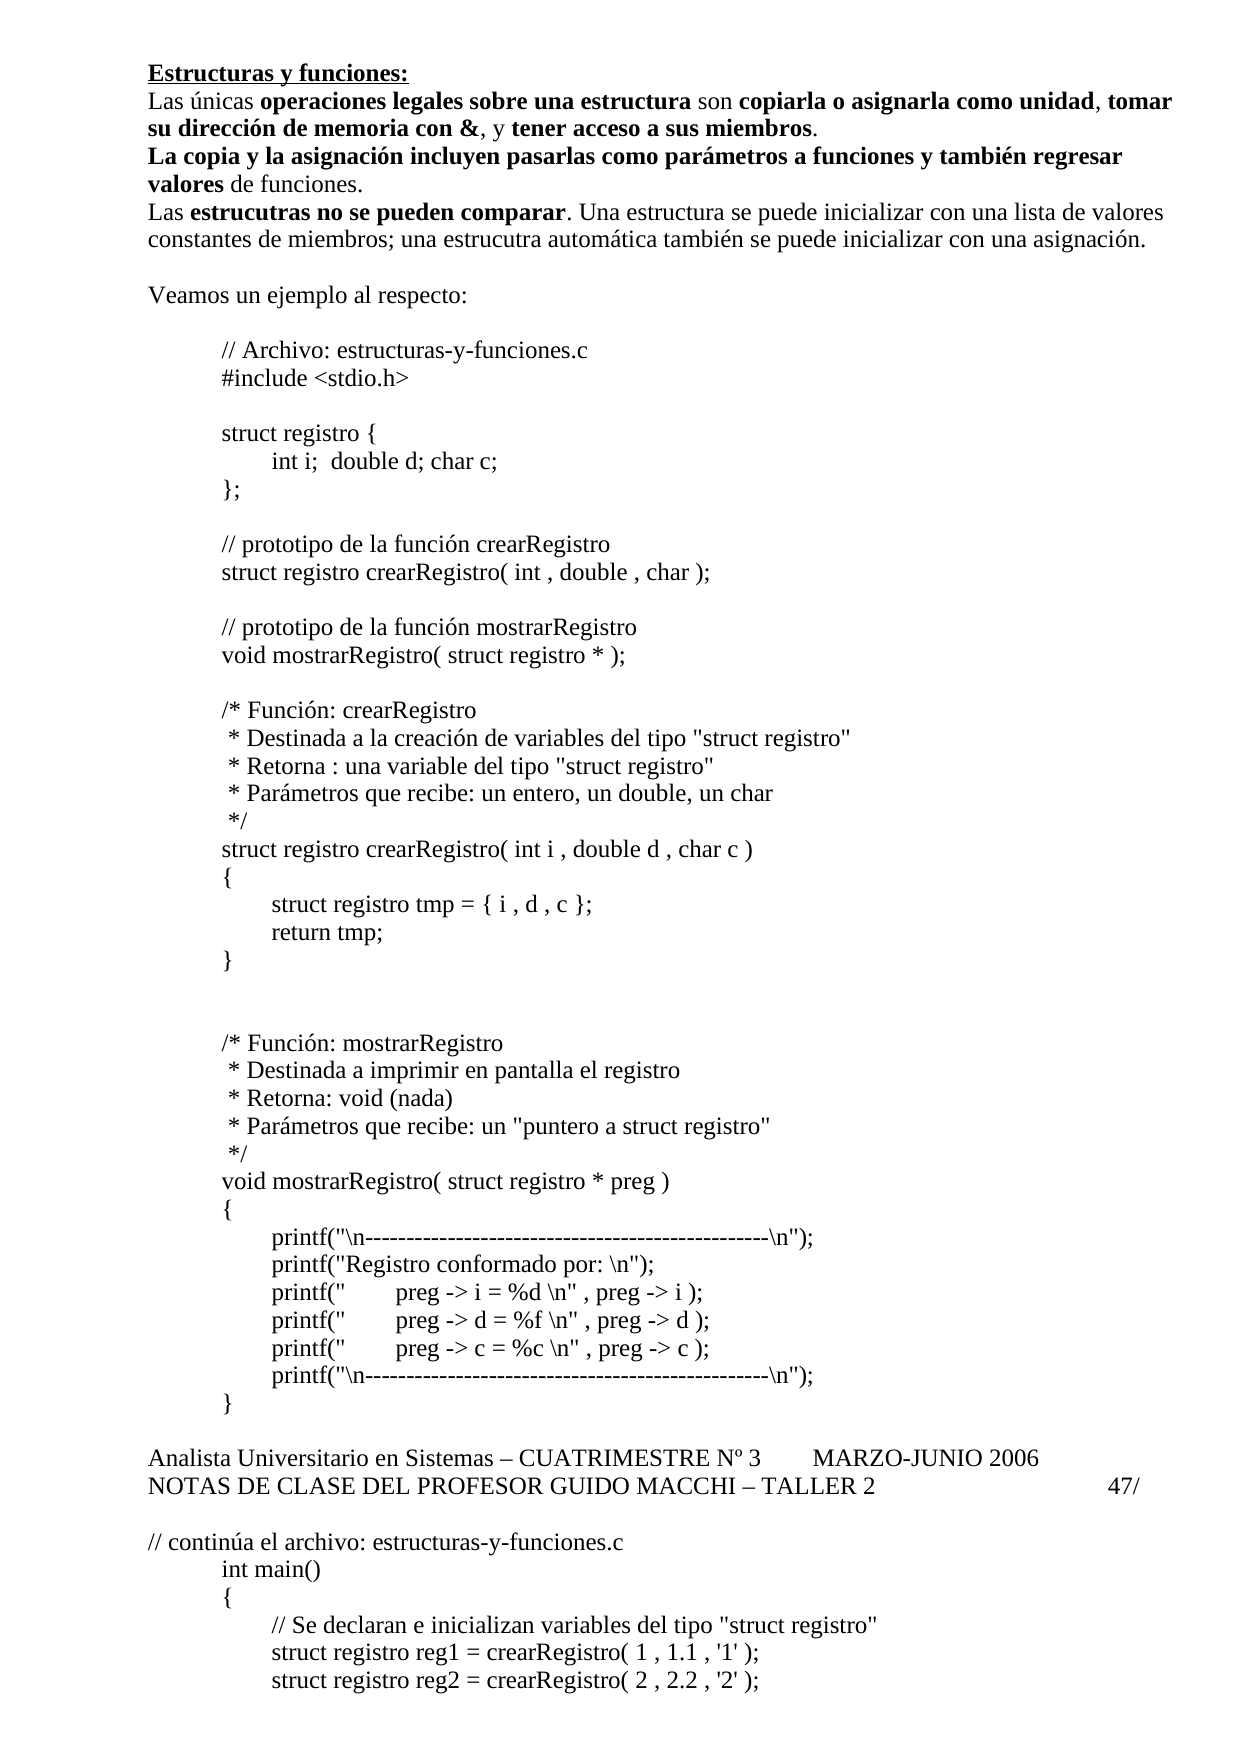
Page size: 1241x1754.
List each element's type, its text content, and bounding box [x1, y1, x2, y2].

text void mostrarRegistro( struct registro * ); [148, 641, 1181, 669]
text struct registro reg1 = crearRegistro( 1 , 1.1 , '1' ); [148, 1638, 1181, 1666]
text * Retorna : una variable del tipo "struct registro" [148, 752, 1181, 779]
text struct registro { [148, 419, 1181, 447]
text void mostrarRegistro( struct registro * preg ) [148, 1167, 1181, 1195]
text * Retorna: void (nada) [148, 1084, 1181, 1112]
text * Destinada a la creación de variables del tipo "struct registro" [148, 724, 1181, 752]
text struct registro tmp = { i , d , c }; [148, 890, 1181, 918]
text }; [148, 475, 1181, 502]
text * Parámetros que recibe: un "puntero a struct registro" [148, 1112, 1181, 1140]
text Las estrucutras no se pueden comparar. Una estructura se puede inicializar con una lista de valores constantes de miembros; una estrucutra automática también se puede inicializar con una asignación. [148, 198, 1181, 253]
text printf("\n-------------------------------------------------\n"); [148, 1223, 1181, 1251]
text } [148, 946, 1181, 973]
text return tmp; [148, 918, 1181, 946]
text // Se declaran e inicializan variables del tipo "struct registro" [148, 1611, 1181, 1638]
text Analista Universitario en Sistemas – CUATRIMESTRE Nº 3 MARZO-JUNIO 2006 [148, 1444, 1181, 1472]
text /* Función: mostrarRegistro [148, 1029, 1181, 1057]
text */ [148, 1140, 1181, 1167]
text * Destinada a imprimir en pantalla el registro [148, 1057, 1181, 1084]
text struct registro reg2 = crearRegistro( 2 , 2.2 , '2' ); [148, 1666, 1181, 1694]
text { [148, 863, 1181, 890]
text // prototipo de la función mostrarRegistro [148, 613, 1181, 641]
text * Parámetros que recibe: un entero, un double, un char [148, 779, 1181, 807]
text /* Función: crearRegistro [148, 696, 1181, 724]
text int i; double d; char c; [148, 447, 1181, 475]
text // prototipo de la función crearRegistro [148, 530, 1181, 558]
text */ [148, 807, 1181, 835]
text Las únicas operaciones legales sobre una estructura son copiarla o asignarla como unidad, tomar su dirección de memoria con &, y tener acceso a sus miembros. [148, 87, 1181, 142]
text // Archivo: estructuras-y-funciones.c [148, 336, 1181, 364]
text } [148, 1389, 1181, 1417]
text printf(" preg -> c = %c \n" , preg -> c ); [148, 1334, 1181, 1361]
text struct registro crearRegistro( int , double , char ); [148, 558, 1181, 586]
text La copia y la asignación incluyen pasarlas como parámetros a funciones y también regresar valores de funciones. [148, 142, 1181, 198]
text { [148, 1583, 1181, 1611]
text // continúa el archivo: estructuras-y-funciones.c [148, 1528, 1181, 1555]
text struct registro crearRegistro( int i , double d , char c ) [148, 835, 1181, 863]
text printf("\n-------------------------------------------------\n"); [148, 1361, 1181, 1389]
text printf("Registro conformado por: \n"); [148, 1251, 1181, 1278]
text Estructuras y funciones: [148, 59, 1181, 87]
text NOTAS DE CLASE DEL PROFESOR GUIDO MACCHI – TALLER 2 47/ [148, 1472, 1181, 1500]
text printf(" preg -> i = %d \n" , preg -> i ); [148, 1278, 1181, 1306]
text { [148, 1195, 1181, 1223]
text printf(" preg -> d = %f \n" , preg -> d ); [148, 1306, 1181, 1334]
text #include <stdio.h> [148, 364, 1181, 392]
text int main() [148, 1555, 1181, 1583]
text Veamos un ejemplo al respecto: [148, 281, 1181, 308]
